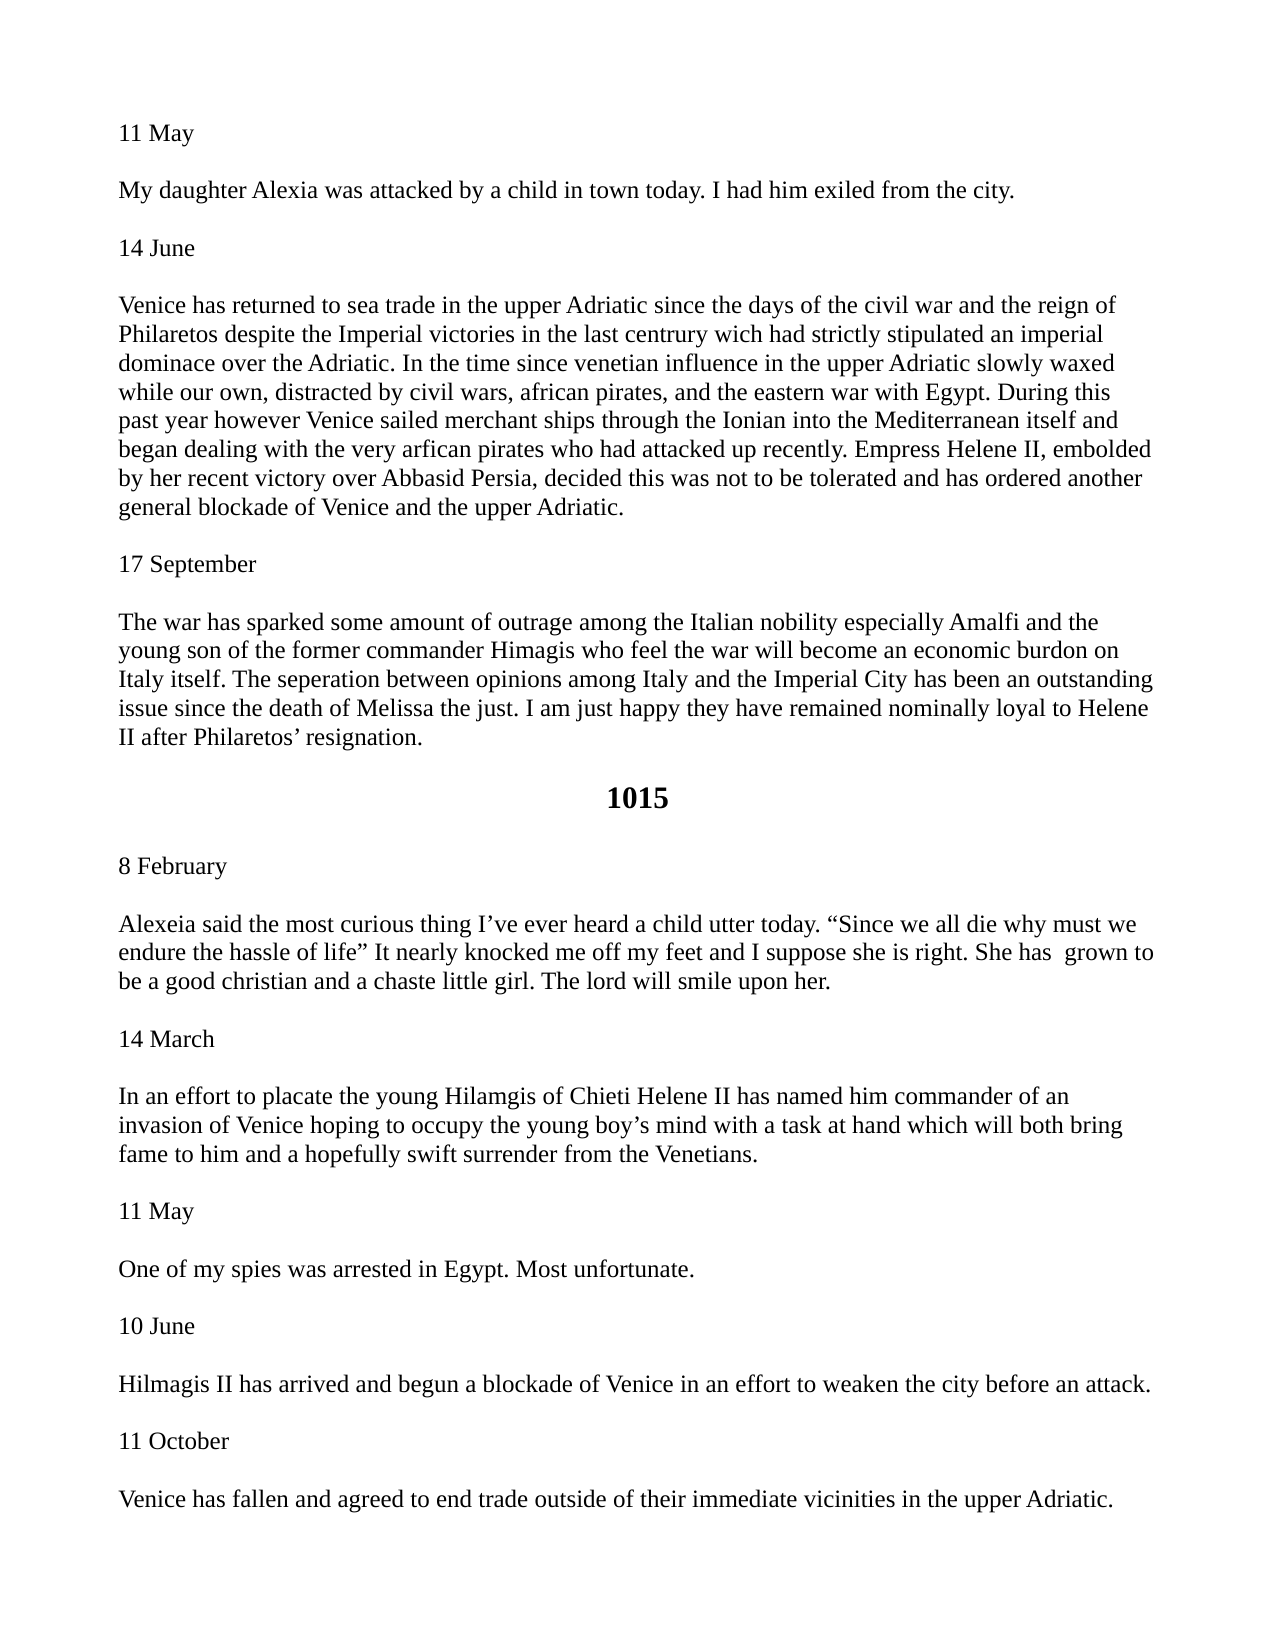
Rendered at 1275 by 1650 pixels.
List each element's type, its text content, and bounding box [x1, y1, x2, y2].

text Alexeia said the most curious thing I’ve ever heard a child utter today. “Since we all die why must we endure the hassle of life” It nearly knocked me off my feet and I suppose she is right. She has grown to be a good christian and a chaste little girl. The lord will smile upon her. [118, 909, 1157, 995]
text Venice has returned to sea trade in the upper Adriatic since the days of the civil war and the reign of Philaretos despite the Imperial victories in the last centrury wich had strictly stipulated an imperial dominace over the Adriatic. In the time since venetian influence in the upper Adriatic slowly waxed while our own, distracted by civil wars, african pirates, and the eastern war with Egypt. During this past year however Venice sailed merchant ships through the Ionian into the Mediterranean itself and began dealing with the very arfican pirates who had attacked up recently. Empress Helene II, embolded by her recent victory over Abbasid Persia, decided this was not to be tolerated and has ordered another general blockade of Venice and the upper Adriatic. [118, 291, 1157, 521]
text 11 May [118, 118, 1157, 147]
text 17 September [118, 549, 1157, 578]
text Hilmagis II has arrived and begun a blockade of Venice in an effort to weaken the city before an attack. [118, 1369, 1157, 1397]
text In an effort to placate the young Hilamgis of Chieti Helene II has named him commander of an invasion of Venice hoping to occupy the young boy’s mind with a task at hand which will both bring fame to him and a hopefully swift surrender from the Venetians. [118, 1081, 1157, 1167]
text My daughter Alexia was attacked by a child in town today. I had him exiled from the city. [118, 176, 1157, 204]
text 11 October [118, 1426, 1157, 1455]
text The war has sparked some amount of outrage among the Italian nobility especially Amalfi and the young son of the former commander Himagis who feel the war will become an economic burdon on Italy itself. The seperation between opinions among Italy and the Imperial City has been an outstanding issue since the death of Melissa the just. I am just happy they have remained nominally loyal to Helene II after Philaretos’ resignation. [118, 607, 1157, 751]
text 14 June [118, 233, 1157, 262]
text 14 March [118, 1024, 1157, 1052]
text Venice has fallen and agreed to end trade outside of their immediate vicinities in the upper Adriatic. [118, 1455, 1157, 1512]
text 11 May [118, 1196, 1157, 1225]
text 10 June [118, 1311, 1157, 1340]
text 8 February [118, 851, 1157, 880]
text One of my spies was arrested in Egypt. Most unfortunate. [118, 1254, 1157, 1282]
text 1015 [118, 779, 1157, 815]
